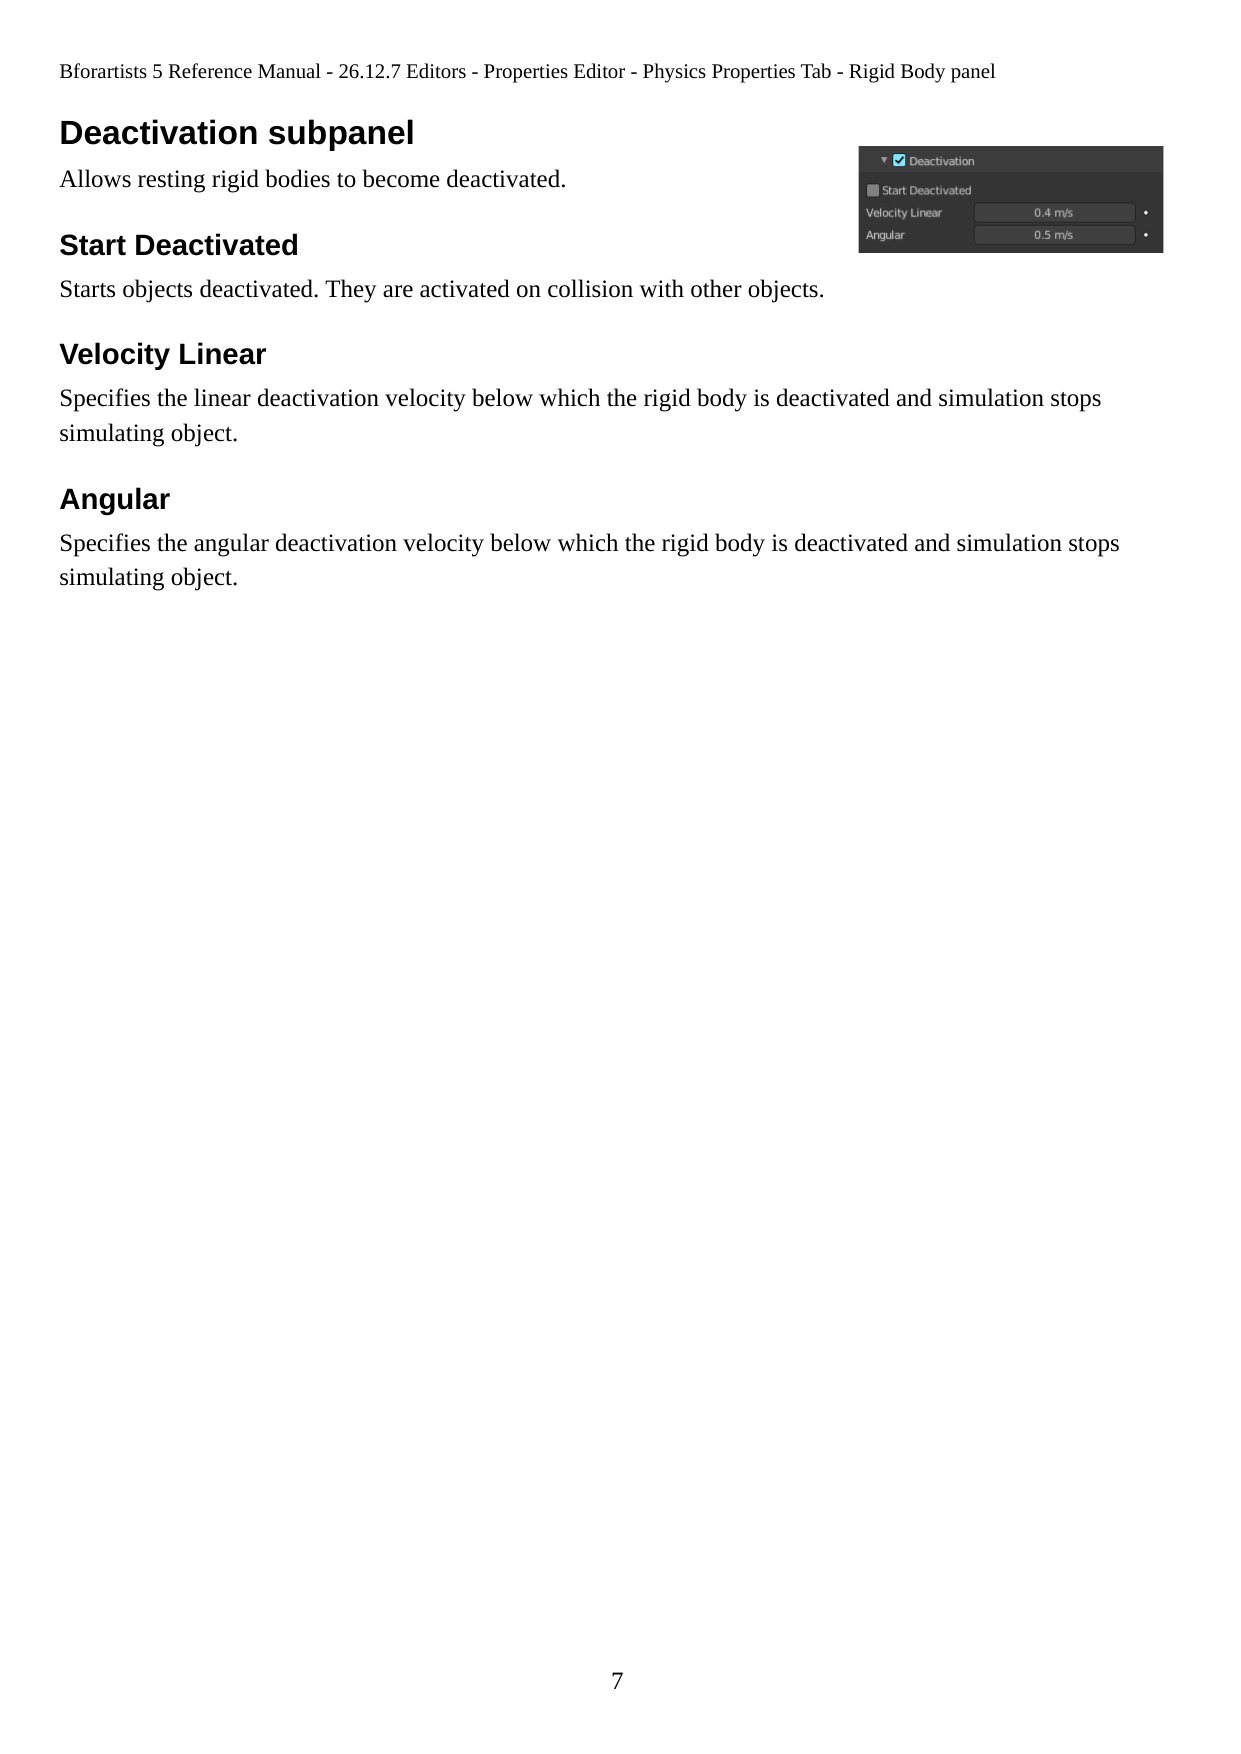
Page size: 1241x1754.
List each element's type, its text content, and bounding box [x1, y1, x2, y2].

picture [858, 146, 1164, 253]
text Starts objects deactivated. They are activated on collision with other objects. [59, 274, 1181, 302]
subtitle Start Deactivated [59, 227, 1181, 261]
subtitle Velocity Linear [59, 337, 1181, 371]
text Specifies the angular deactivation velocity below which the rigid body is deactivated and simulation stops simulating object. [59, 528, 1181, 591]
text Specifies the linear deactivation velocity below which the rigid body is deactivated and simulation stops simulating object. [59, 383, 1181, 447]
text Allows resting rigid bodies to become deactivated. [59, 164, 858, 192]
subtitle Angular [59, 482, 1181, 515]
subtitle Deactivation subpanel [59, 113, 1181, 151]
